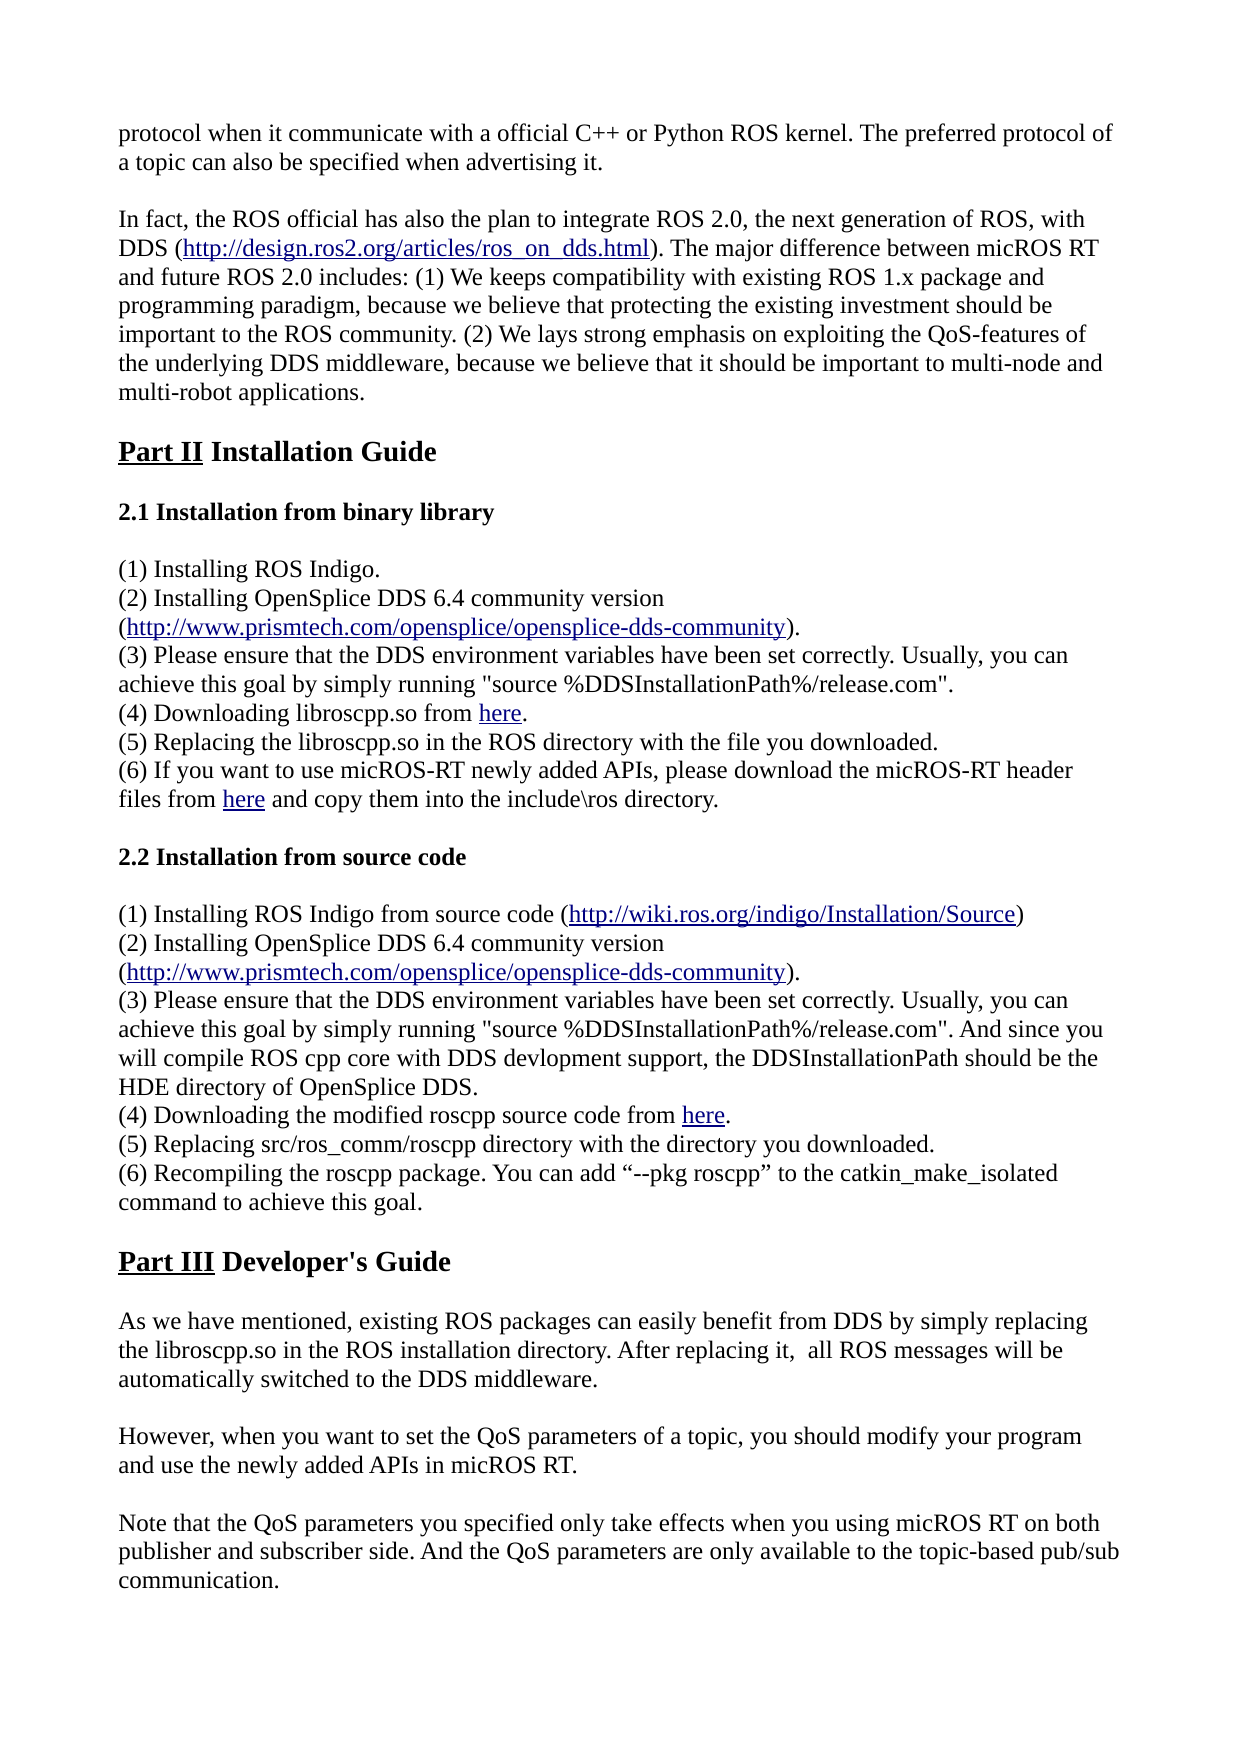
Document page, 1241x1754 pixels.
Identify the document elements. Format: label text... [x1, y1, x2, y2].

text protocol when it communicate with a official C++ or Python ROS kernel. The preferred protocol of a topic can also be specified when advertising it. [118, 118, 1122, 176]
text (5) Replacing src/ros_comm/roscpp directory with the directory you downloaded. [118, 1129, 1122, 1158]
text (1) Installing ROS Indigo. [118, 554, 1122, 583]
text 2.1 Installation from binary library [118, 497, 1122, 525]
text (5) Replacing the libroscpp.so in the ROS directory with the file you downloaded. [118, 727, 1122, 755]
text (6) Recompiling the roscpp package. You can add “--pkg roscpp” to the catkin_make_isolated command to achieve this goal. [118, 1158, 1122, 1215]
text (2) Installing OpenSplice DDS 6.4 community version (http://www.prismtech.com/opensplice/opensplice-dds-community). [118, 928, 1122, 985]
text (4) Downloading libroscpp.so from here. [118, 698, 1122, 727]
text However, when you want to set the QoS parameters of a topic, you should modify your program and use the newly added APIs in micROS RT. [118, 1421, 1122, 1479]
text 2.2 Installation from source code [118, 842, 1122, 870]
text (3) Please ensure that the DDS environment variables have been set correctly. Usually, you can achieve this goal by simply running "source %DDSInstallationPath%/release.com". And since you will compile ROS cpp core with DDS devlopment support, the DDSInstallationPath should be the HDE directory of OpenSplice DDS. [118, 985, 1122, 1100]
text Part III Developer's Guide [118, 1244, 1122, 1278]
text In fact, the ROS official has also the plan to integrate ROS 2.0, the next generation of ROS, with DDS (http://design.ros2.org/articles/ros_on_dds.html). The major difference between micROS RT and future ROS 2.0 includes: (1) We keeps compatibility with existing ROS 1.x package and programming paradigm, because we believe that protecting the existing investment should be important to the ROS community. (2) We lays strong emphasis on exploiting the QoS-features of the underlying DDS middleware, because we believe that it should be important to multi-node and multi-robot applications. [118, 204, 1122, 406]
text (2) Installing OpenSplice DDS 6.4 community version (http://www.prismtech.com/opensplice/opensplice-dds-community). [118, 583, 1122, 640]
text Part II Installation Guide [118, 434, 1122, 468]
text (1) Installing ROS Indigo from source code (http://wiki.ros.org/indigo/Installation/Source) [118, 899, 1122, 928]
text As we have mentioned, existing ROS packages can easily benefit from DDS by simply replacing the libroscpp.so in the ROS installation directory. After replacing it, all ROS messages will be automatically switched to the DDS middleware. [118, 1306, 1122, 1393]
text (3) Please ensure that the DDS environment variables have been set correctly. Usually, you can achieve this goal by simply running "source %DDSInstallationPath%/release.com". [118, 640, 1122, 698]
text Note that the QoS parameters you specified only take effects when you using micROS RT on both publisher and subscriber side. And the QoS parameters are only available to the topic-based pub/sub communication. [118, 1508, 1122, 1594]
text (6) If you want to use micROS-RT newly added APIs, please download the micROS-RT header files from here and copy them into the include\ros directory. [118, 755, 1122, 813]
text (4) Downloading the modified roscpp source code from here. [118, 1100, 1122, 1129]
